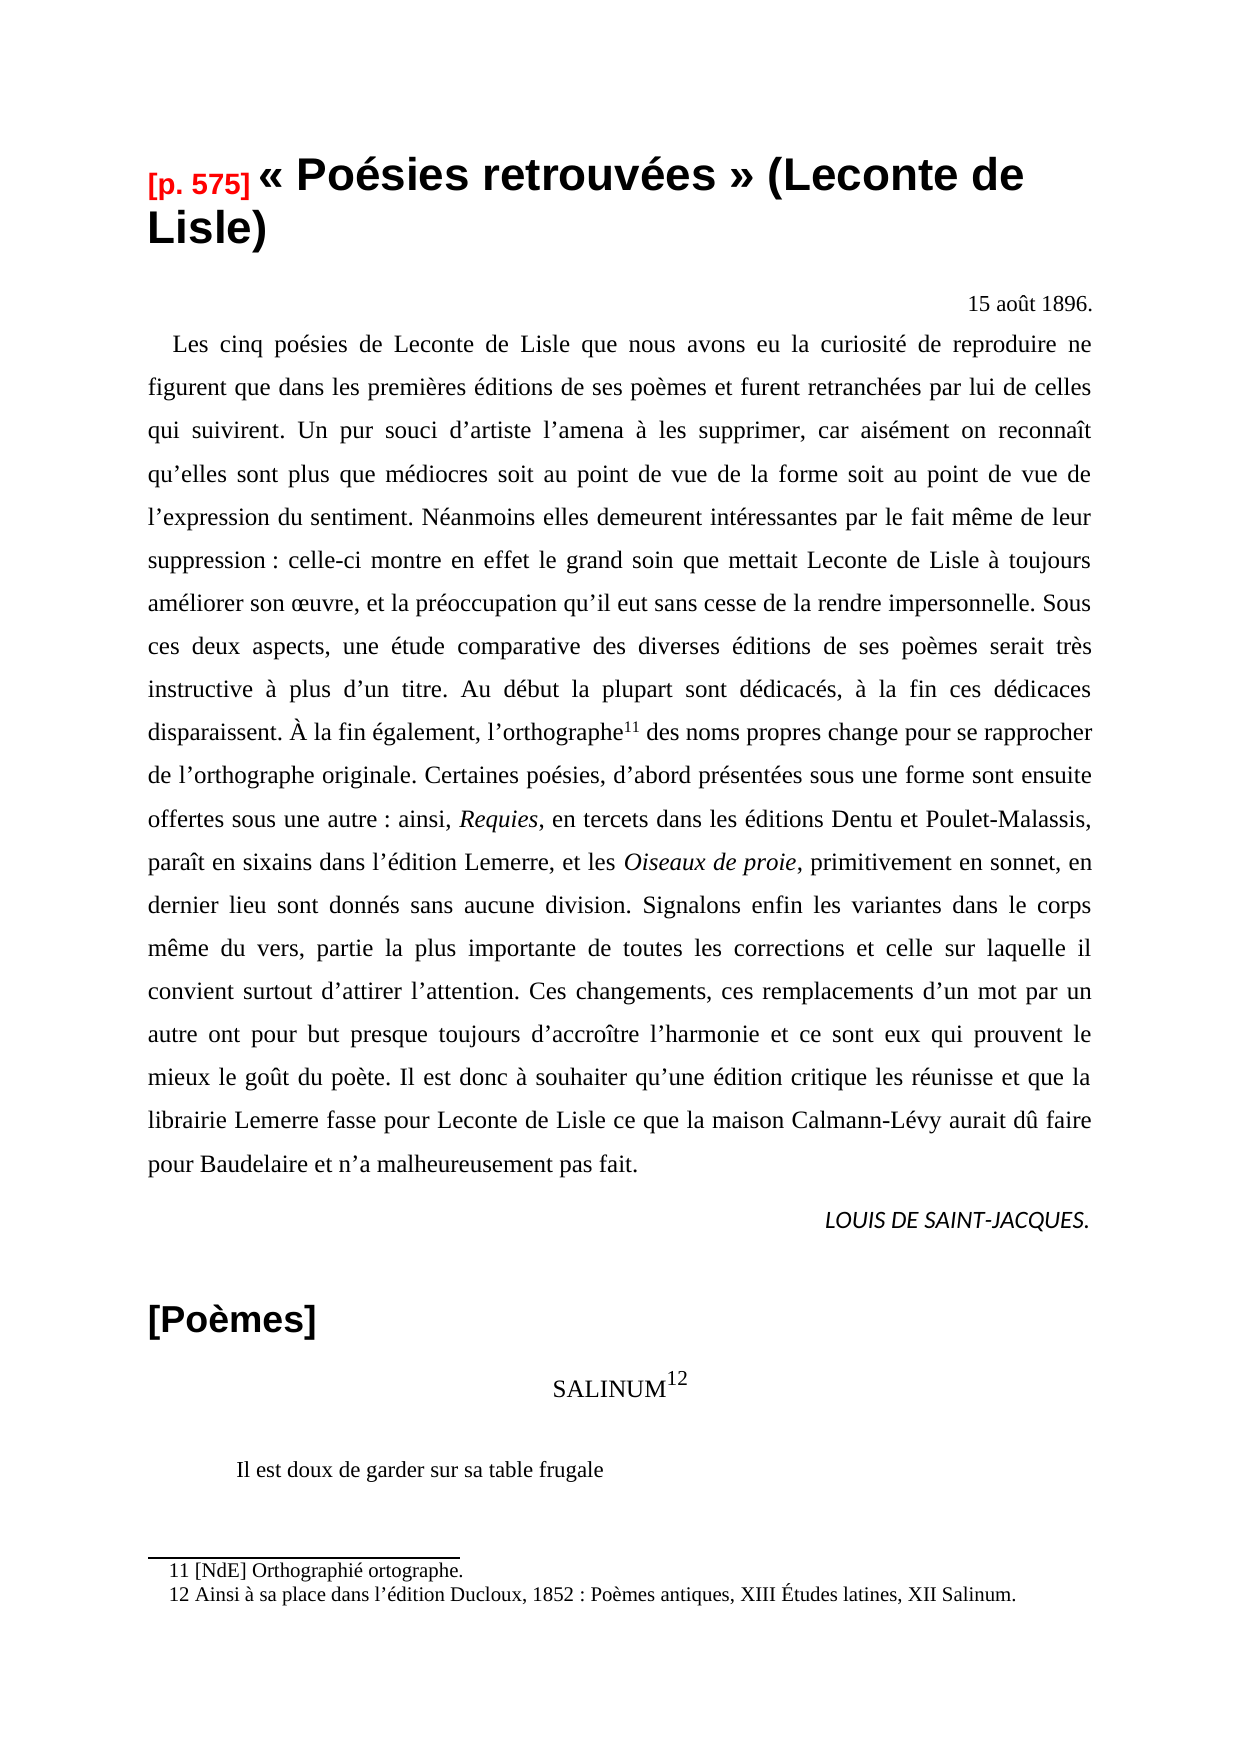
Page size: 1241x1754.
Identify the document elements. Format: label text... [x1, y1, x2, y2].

text Les cinq poésies de Leconte de Lisle que nous avons eu la curiosité de reproduire ne figurent que dans les premières éditions de ses poèmes et furent retranchées par lui de celles qui suivirent. Un pur souci d’artiste l’amena à les supprimer, car aisément on reconnaît qu’elles sont plus que médiocres soit au point de vue de la forme soit au point de vue de l’expression du sentiment. Néanmoins elles demeurent intéressantes par le fait même de leur suppression : celle-ci montre en effet le grand soin que mettait Leconte de Lisle à toujours améliorer son œuvre, et la préoccupation qu’il eut sans cesse de la rendre impersonnelle. Sous ces deux aspects, une étude comparative des diverses éditions de ses poèmes serait très instructive à plus d’un titre. Au début la plupart sont dédicacés, à la fin ces dédicaces disparaissent. À la fin également, l’orthographe des noms propres change pour se rapprocher de l’orthographe originale. Certaines poésies, d’abord présentées sous une forme sont ensuite offertes sous une autre : ainsi, Requies, en tercets dans les éditions Dentu et Poulet-Malassis, paraît en sixains dans l’édition Lemerre, et les Oiseaux de proie, primitivement en sonnet, en dernier lieu sont donnés sans aucune division. Signalons enfin les variantes dans le corps même du vers, partie la plus importante de toutes les corrections et celle sur laquelle il convient surtout d’attirer l’attention. Ces changements, ces remplacements d’un mot par un autre ont pour but presque toujours d’accroître l’harmonie et ce sont eux qui prouvent le mieux le goût du poète. Il est donc à souhaiter qu’une édition critique les réunisse et que la librairie Lemerre fasse pour Leconte de Lisle ce que la maison Calmann-Lévy aurait dû faire pour Baudelaire et n’a malheureusement pas fait. [148, 329, 1093, 1177]
subtitle [Poèmes] [148, 1298, 1093, 1341]
text LOUIS DE SAINT-JACQUES. [148, 1204, 1093, 1235]
text [NdE] Orthographié ortographe. [148, 1558, 1093, 1582]
text Il est doux de garder sur sa table frugale [236, 1456, 1093, 1482]
text Ainsi à sa place dans l’édition Ducloux, 1852 : Poèmes antiques, XIII Études latines, XII Salinum. [148, 1582, 1093, 1606]
text SALINUM [148, 1366, 1093, 1404]
subtitle [p. 575] « Poésies retrouvées » (Leconte de Lisle) [148, 148, 1093, 253]
text 15 août 1896. [148, 291, 1093, 317]
